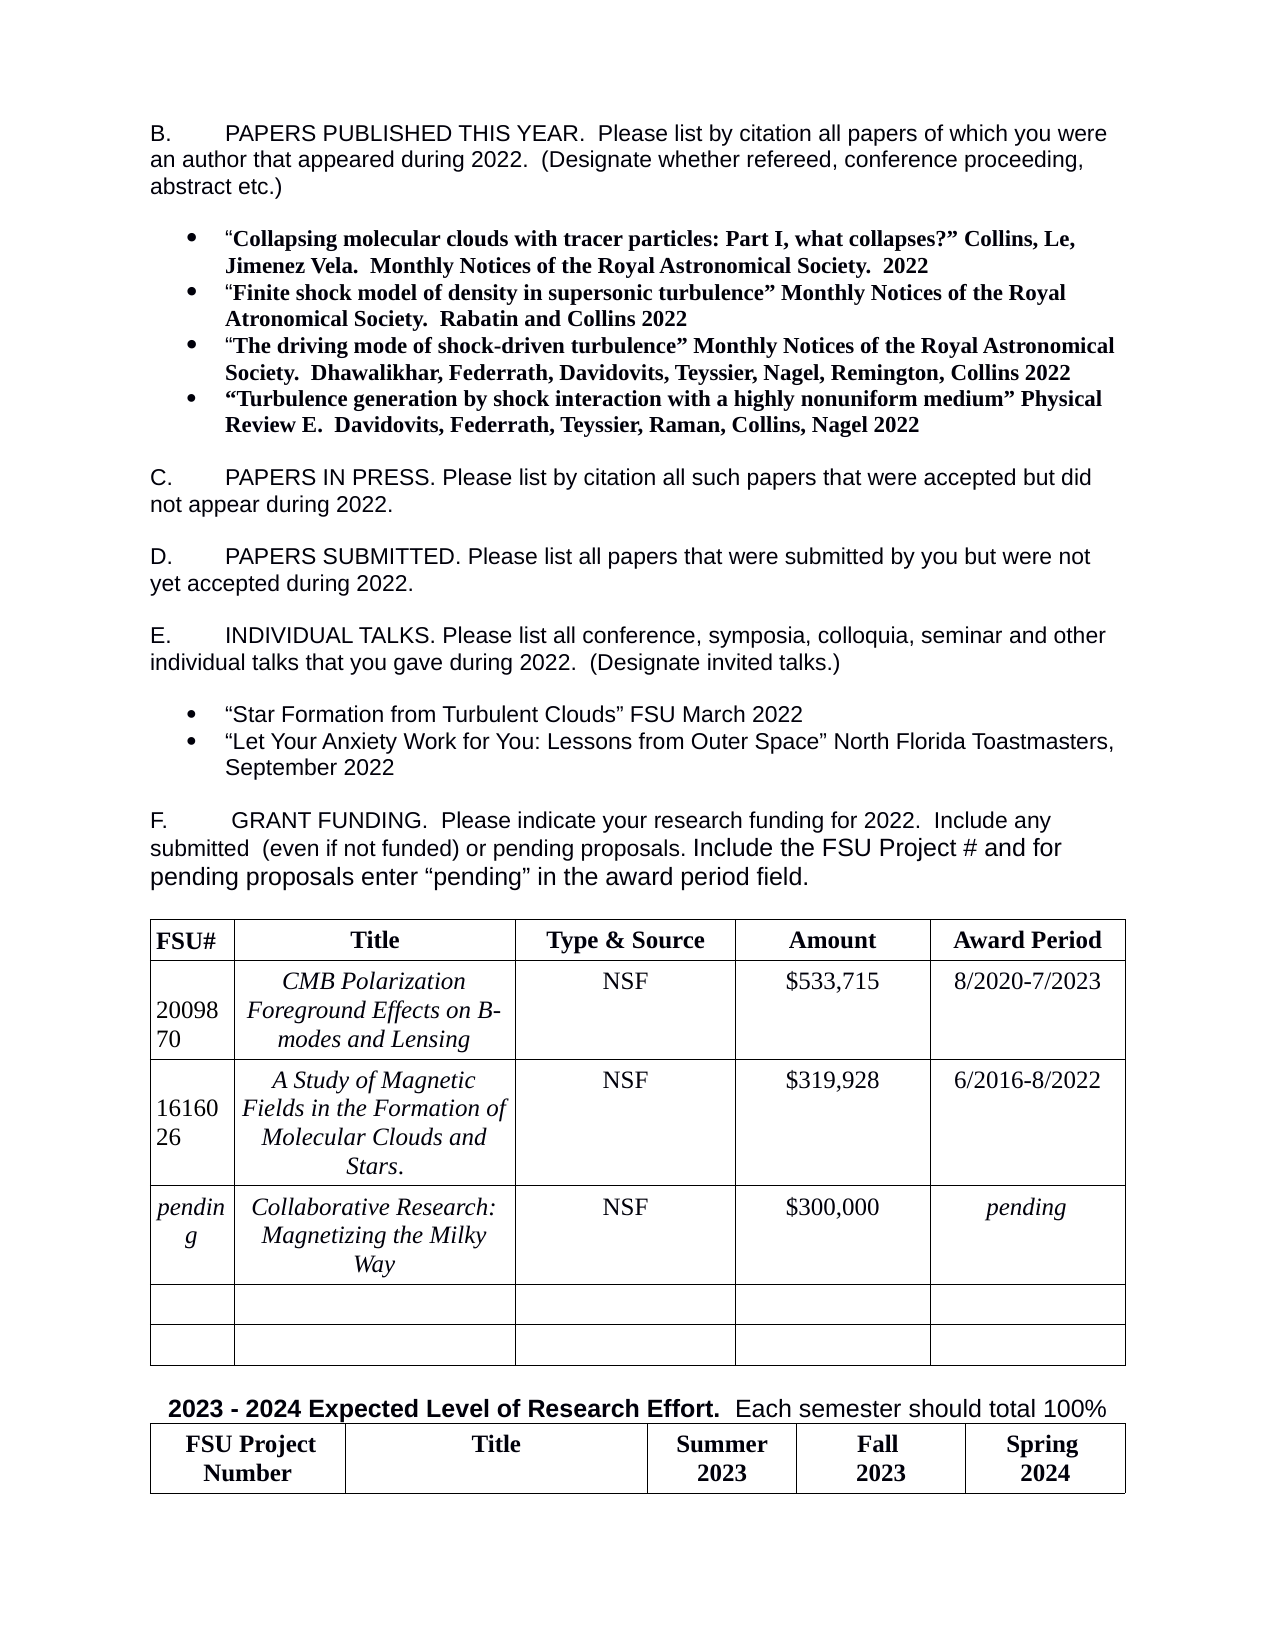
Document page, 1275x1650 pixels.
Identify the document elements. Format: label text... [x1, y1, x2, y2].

table_cell [736, 1325, 930, 1365]
table_cell $533,715 [736, 961, 930, 1058]
table_header Title [235, 920, 515, 960]
table_cell 6/2016-8/2022 [931, 1060, 1125, 1185]
table_cell pending [931, 1186, 1125, 1284]
table_cell 8/2020-7/2023 [931, 961, 1125, 1058]
table_header Title [346, 1424, 647, 1493]
table_header FSU# [151, 920, 234, 960]
table_cell NSF [516, 961, 735, 1058]
list “The driving mode of shock-driven turbulence” Monthly Notices of the Royal Astronomical Society. Dhawalikhar, Federrath, Davidovits, Teyssier, Nagel, Remington, Collins 2022 [187, 332, 1125, 385]
table_cell [736, 1285, 930, 1324]
text E. INDIVIDUAL TALKS. Please list all conference, symposia, colloquia, seminar and other individual talks that you gave during 2022. (Designate invited talks.) [150, 622, 1125, 675]
table_cell NSF [516, 1060, 735, 1185]
table_cell [235, 1325, 515, 1365]
table_cell [516, 1325, 735, 1365]
table_cell [931, 1325, 1125, 1365]
text 2023 - 2024 Expected Level of Research Effort. Each semester should total 100% [150, 1394, 1125, 1423]
table_cell NSF [516, 1186, 735, 1284]
table_cell [151, 1325, 234, 1365]
table_header Award Period [931, 920, 1125, 960]
list “Finite shock model of density in supersonic turbulence” Monthly Notices of the Royal Atronomical Society. Rabatin and Collins 2022 [187, 279, 1125, 332]
text F. GRANT FUNDING. Please indicate your research funding for 2022. Include any submitted (even if not funded) or pending proposals. Include the FSU Project # and for pending proposals enter “pending” in the award period field. [150, 807, 1125, 891]
table_header Spring 2024 [966, 1424, 1125, 1493]
table_cell [516, 1285, 735, 1324]
table_cell Collaborative Research: Magnetizing the Milky Way [235, 1186, 515, 1284]
table_cell 2009870 [151, 961, 234, 1058]
table_cell CMB Polarization Foreground Effects on B-modes and Lensing [235, 961, 515, 1058]
table_header Summer 2023 [648, 1424, 796, 1493]
table_cell [931, 1285, 1125, 1324]
table_cell $319,928 [736, 1060, 930, 1185]
list “Star Formation from Turbulent Clouds” FSU March 2022 [187, 701, 1125, 728]
list “Let Your Anxiety Work for You: Lessons from Outer Space” North Florida Toastmasters, September 2022 [187, 728, 1125, 780]
list “Collapsing molecular clouds with tracer particles: Part I, what collapses?” Collins, Le, Jimenez Vela. Monthly Notices of the Royal Astronomical Society. 2022 [187, 225, 1125, 279]
table_cell pending [151, 1186, 234, 1284]
table_header Fall 2023 [797, 1424, 965, 1493]
table_cell [151, 1285, 234, 1324]
table_cell $300,000 [736, 1186, 930, 1284]
table_header FSU Project Number [151, 1424, 345, 1493]
table_cell A Study of Magnetic Fields in the Formation of Molecular Clouds and Stars. [235, 1060, 515, 1185]
text D. PAPERS SUBMITTED. Please list all papers that were submitted by you but were not yet accepted during 2022. [150, 543, 1125, 596]
text B. PAPERS PUBLISHED THIS YEAR. Please list by citation all papers of which you were an author that appeared during 2022. (Designate whether refereed, conference proceeding, abstract etc.) [150, 120, 1125, 199]
text C. PAPERS IN PRESS. Please list by citation all such papers that were accepted but did not appear during 2022. [150, 464, 1125, 517]
table_cell [235, 1285, 515, 1324]
list “Turbulence generation by shock interaction with a highly nonuniform medium” Physical Review E. Davidovits, Federrath, Teyssier, Raman, Collins, Nagel 2022 [187, 385, 1125, 438]
table_cell 1616026 [151, 1060, 234, 1185]
table_header Type & Source [516, 920, 735, 960]
table_header Amount [736, 920, 930, 960]
